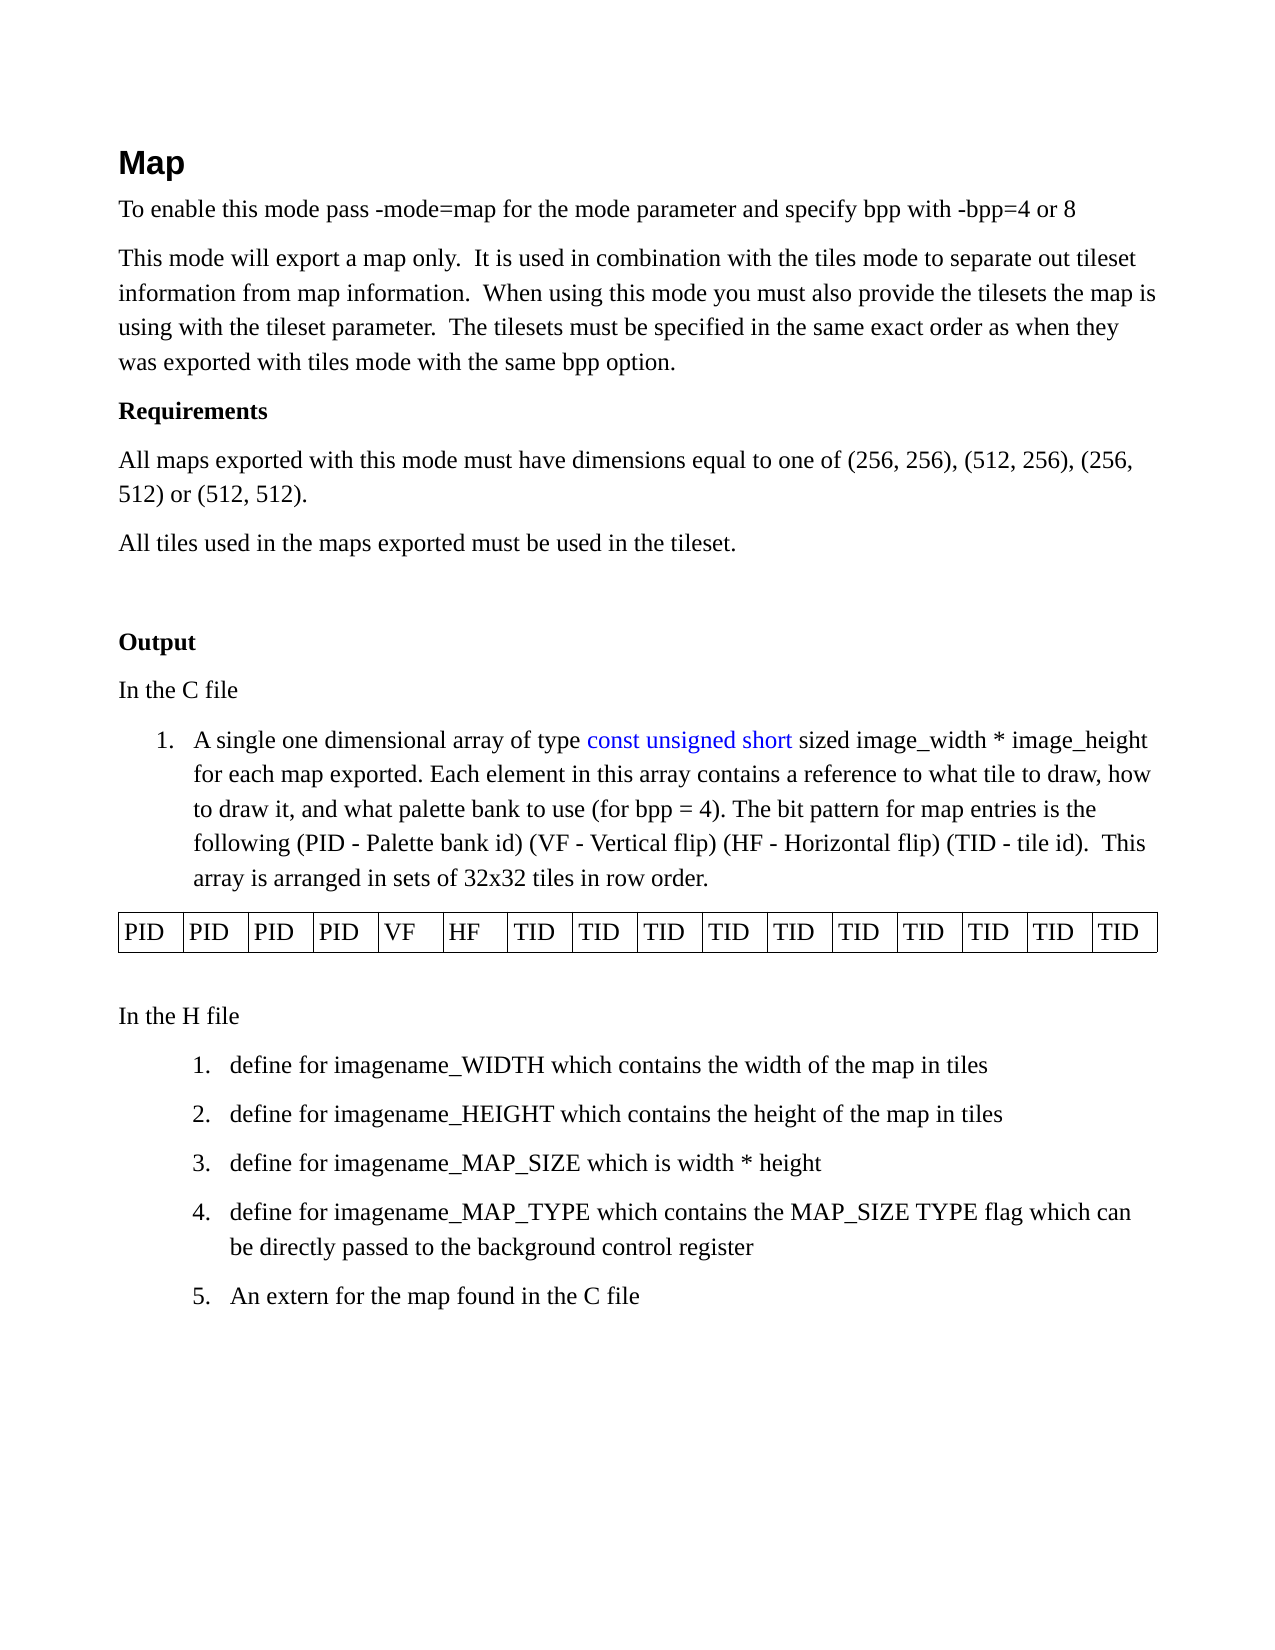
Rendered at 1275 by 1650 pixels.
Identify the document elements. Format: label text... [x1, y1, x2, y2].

table_header TID [833, 913, 897, 952]
table_header TID [703, 913, 767, 952]
table_header TID [508, 913, 572, 952]
text This mode will export a map only. It is used in combination with the tiles mode to separate out tileset information from map information. When using this mode you must also provide the tilesets the map is using with the tileset parameter. The tilesets must be specified in the same exact order as when they was exported with tiles mode with the same bpp option. [118, 243, 1157, 376]
table_header PID [119, 913, 183, 952]
table_header TID [1028, 913, 1092, 952]
table_header PID [249, 913, 313, 952]
table_header TID [1093, 913, 1157, 952]
text All tiles used in the maps exported must be used in the tileset. [118, 528, 1157, 557]
text All maps exported with this mode must have dimensions equal to one of (256, 256), (512, 256), (256, 512) or (512, 512). [118, 445, 1157, 508]
text In the H file [118, 1001, 1157, 1030]
table_header PID [184, 913, 248, 952]
text In the C file [118, 676, 1157, 704]
table_header TID [963, 913, 1027, 952]
table_header TID [898, 913, 962, 952]
table_header VF [379, 913, 443, 952]
list define for imagename_HEIGHT which contains the height of the map in tiles [192, 1099, 1157, 1128]
list An extern for the map found in the C file [192, 1281, 1157, 1310]
text Output [118, 627, 1157, 655]
subtitle Map [118, 143, 1157, 182]
text To enable this mode pass -mode=map for the mode parameter and specify bpp with -bpp=4 or 8 [118, 194, 1157, 223]
table_header TID [768, 913, 832, 952]
table_header TID [638, 913, 702, 952]
list define for imagename_MAP_SIZE which is width * height [192, 1148, 1157, 1177]
list define for imagename_WIDTH which contains the width of the map in tiles [192, 1050, 1157, 1079]
table_header PID [314, 913, 378, 952]
text Requirements [118, 396, 1157, 424]
table_header TID [573, 913, 637, 952]
list define for imagename_MAP_TYPE which contains the MAP_SIZE TYPE flag which can be directly passed to the background control register [192, 1197, 1157, 1261]
table_header HF [444, 913, 507, 952]
list A single one dimensional array of type const unsigned short sized image_width * image_height for each map exported. Each element in this array contains a reference to what tile to draw, how to draw it, and what palette bank to use (for bpp = 4). The bit pattern for map entries is the following (PID - Palette bank id) (VF - Vertical flip) (HF - Horizontal flip) (TID - tile id). This array is arranged in sets of 32x32 tiles in row order. [156, 725, 1157, 891]
